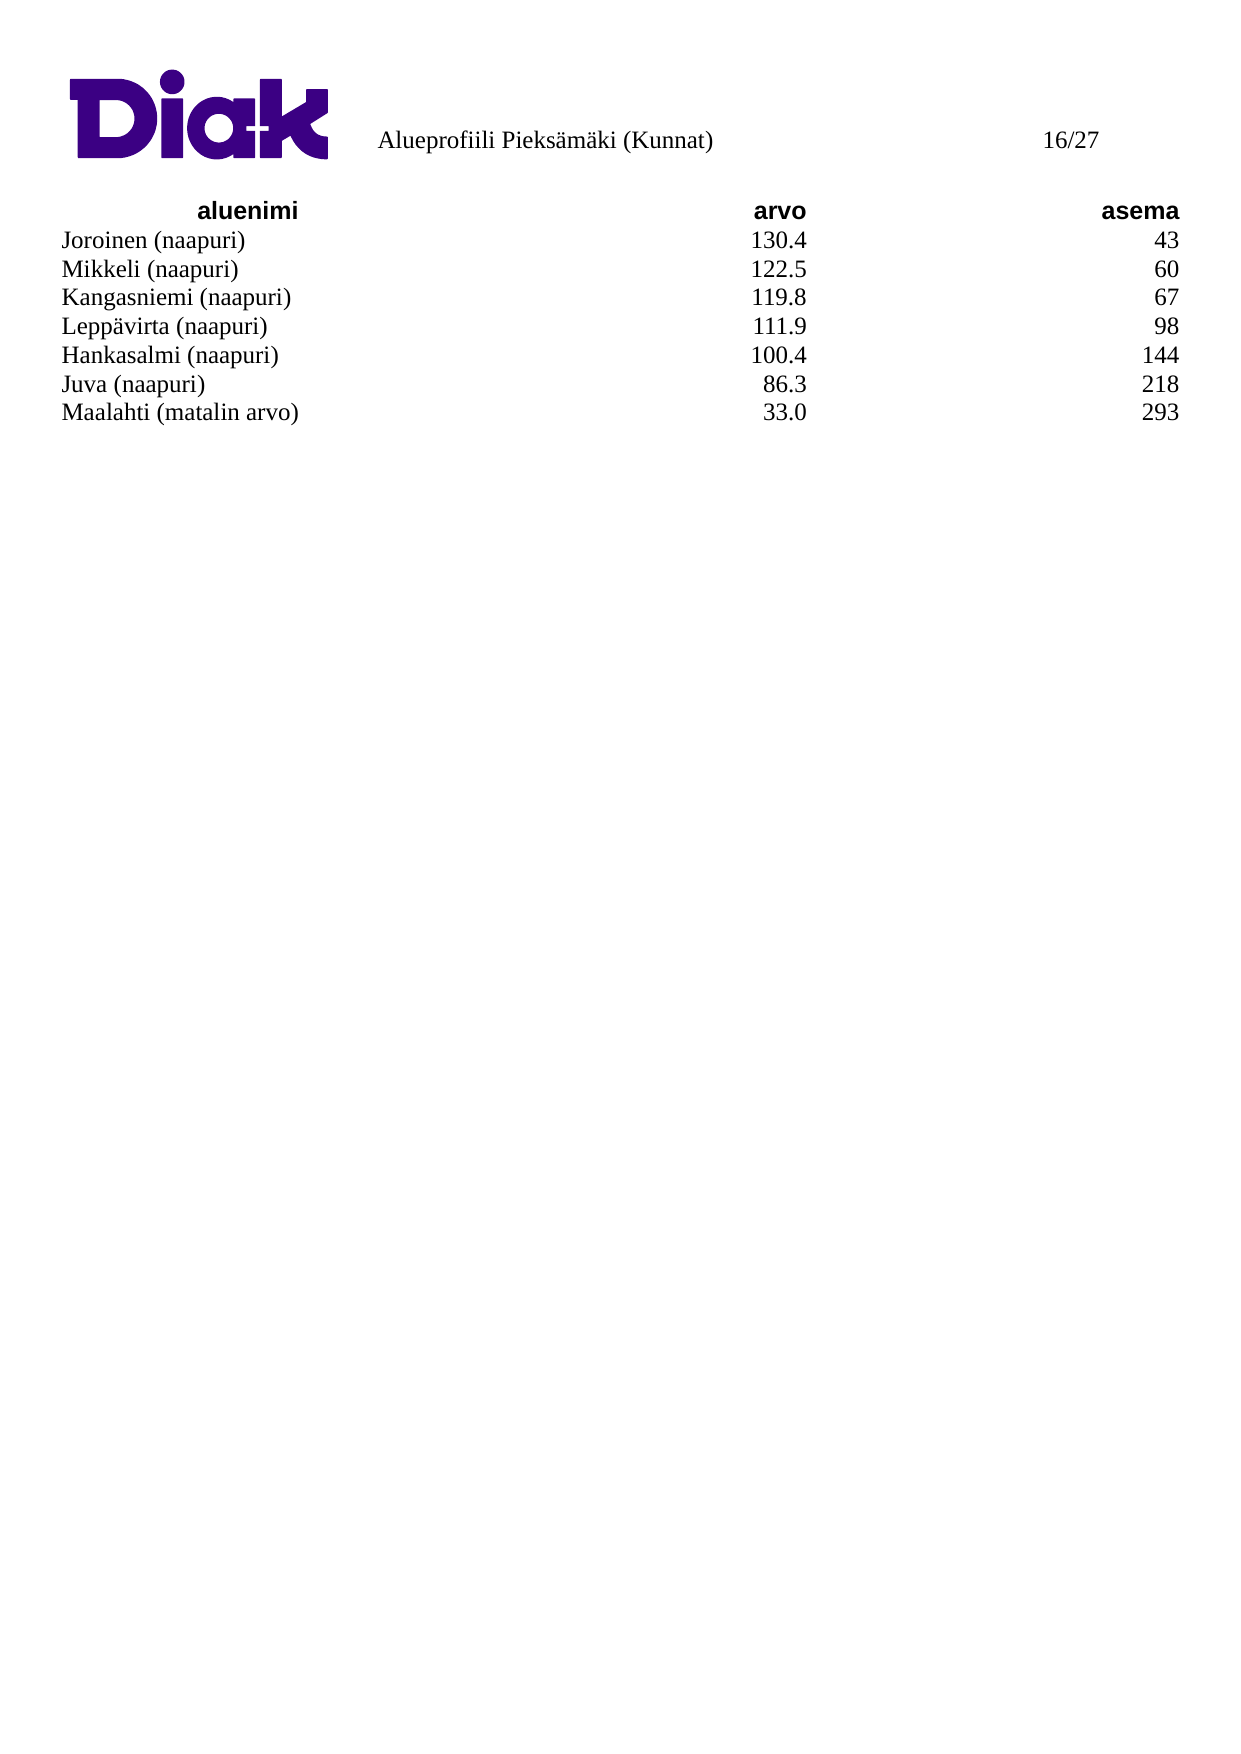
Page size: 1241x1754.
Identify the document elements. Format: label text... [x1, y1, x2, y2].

table_cell 218 [806, 369, 1179, 397]
table_cell Joroinen (naapuri) [61, 225, 434, 254]
table_cell 122.5 [434, 254, 806, 282]
table_header asema [806, 196, 1179, 225]
table_cell Maalahti (matalin arvo) [61, 398, 434, 426]
table_cell 60 [806, 254, 1179, 282]
table_cell 111.9 [434, 311, 806, 340]
table_cell 100.4 [434, 340, 806, 369]
table_cell Kangasniemi (naapuri) [61, 283, 434, 311]
table_cell 130.4 [434, 225, 806, 254]
table_cell 293 [806, 398, 1179, 426]
table_cell 33.0 [434, 398, 806, 426]
table_header arvo [434, 196, 806, 225]
table_cell 144 [806, 340, 1179, 369]
table_cell 98 [806, 311, 1179, 340]
table_cell 119.8 [434, 283, 806, 311]
table_cell Leppävirta (naapuri) [61, 311, 434, 340]
table_cell 86.3 [434, 369, 806, 397]
table_header aluenimi [61, 196, 434, 225]
table_cell Hankasalmi (naapuri) [61, 340, 434, 369]
table_cell Juva (naapuri) [61, 369, 434, 397]
table_cell Mikkeli (naapuri) [61, 254, 434, 282]
table_cell 43 [806, 225, 1179, 254]
table_cell 67 [806, 283, 1179, 311]
